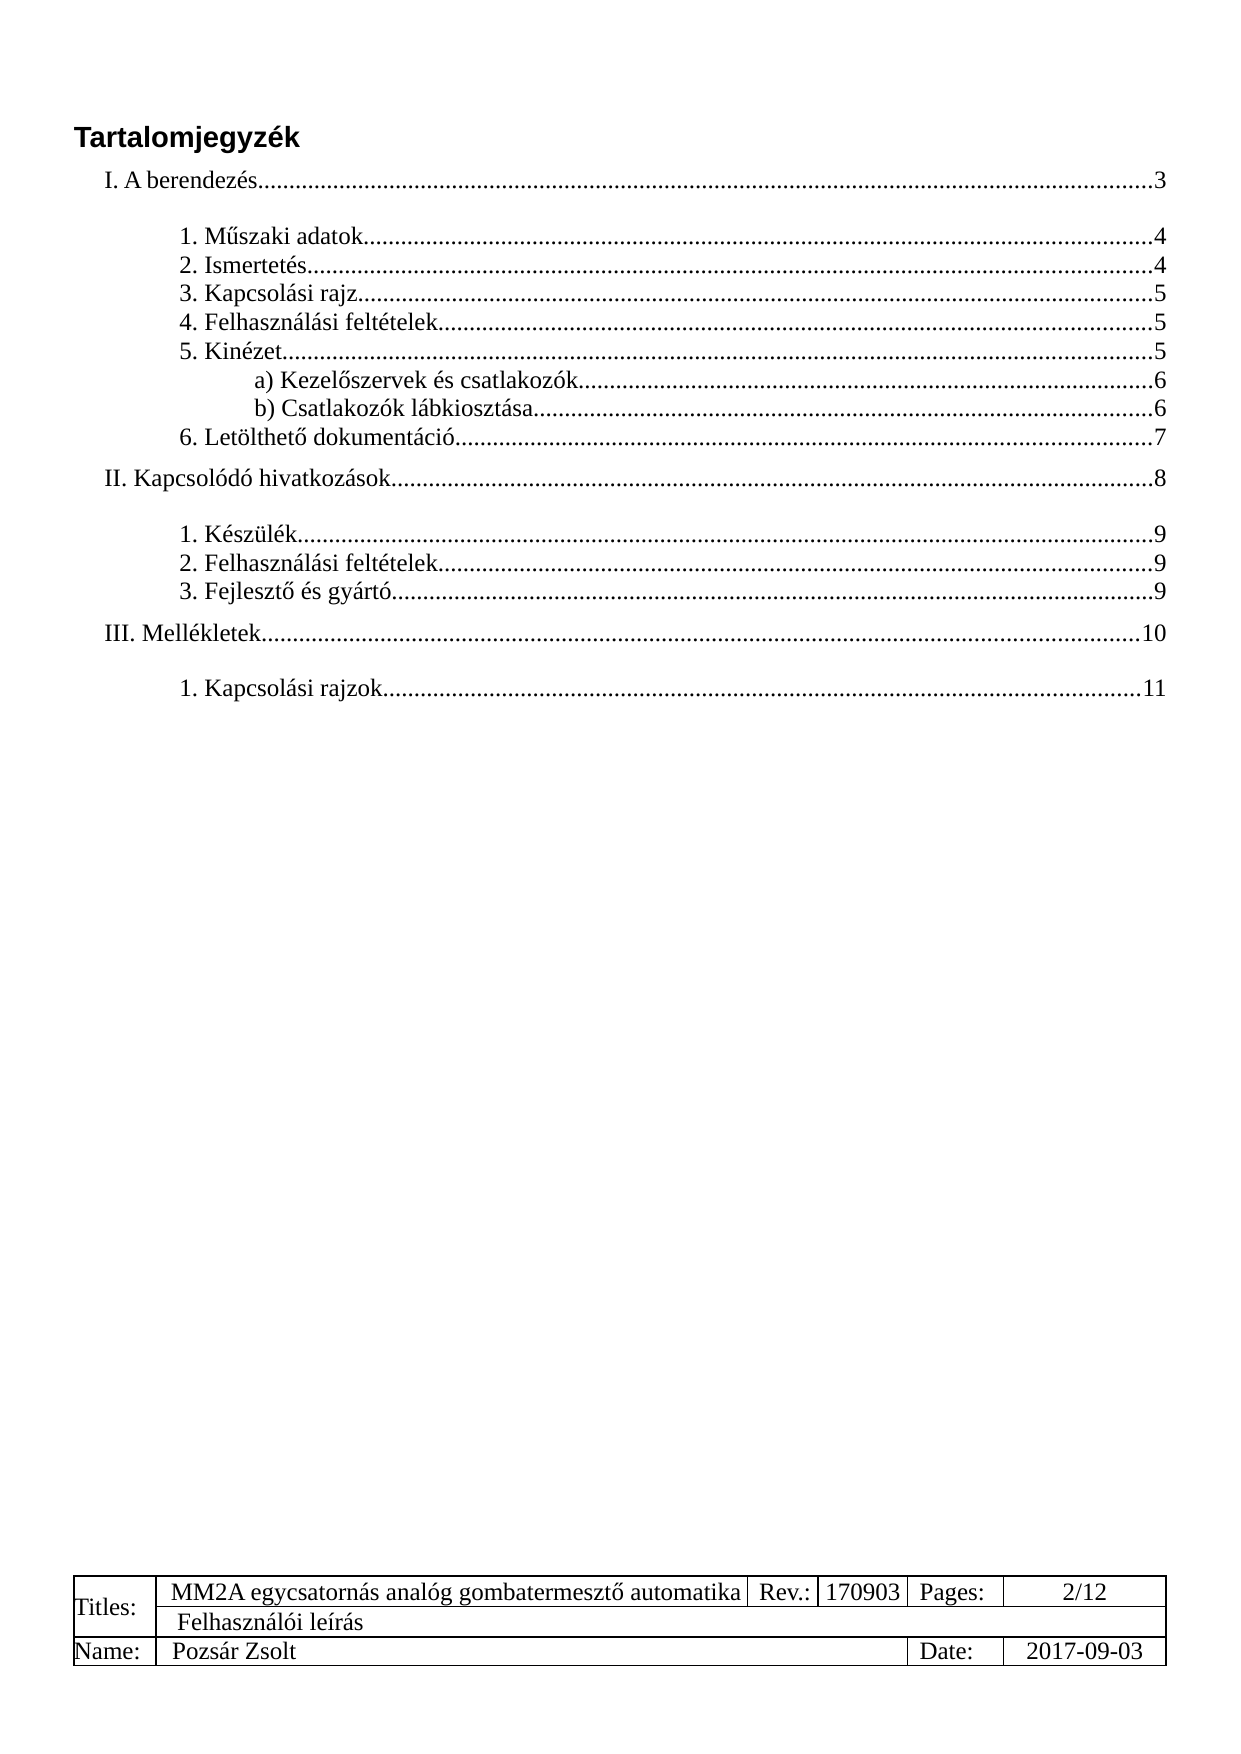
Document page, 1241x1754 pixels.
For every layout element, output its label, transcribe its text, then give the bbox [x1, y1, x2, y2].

text 3. Fejlesztő és gyártó 9 [179, 576, 1166, 605]
text 2. Felhasználási feltételek 9 [179, 548, 1166, 576]
text 2. Ismertetés 4 [179, 250, 1166, 278]
text 5. Kinézet 5 [179, 336, 1166, 365]
text a) Kezelőszervek és csatlakozók 6 [254, 365, 1166, 393]
text III. Mellékletek 10 [104, 618, 1166, 646]
text 1. Készülék 9 [179, 519, 1166, 548]
subtitle Tartalomjegyzék [74, 119, 1166, 153]
text 3. Kapcsolási rajz 5 [179, 278, 1166, 307]
text 4. Felhasználási feltételek 5 [179, 307, 1166, 336]
text b) Csatlakozók lábkiosztása 6 [254, 393, 1166, 422]
text 1. Műszaki adatok 4 [179, 221, 1166, 250]
text 6. Letölthető dokumentáció 7 [179, 422, 1166, 451]
text I. A berendezés 3 [104, 166, 1166, 194]
text II. Kapcsolódó hivatkozások 8 [104, 463, 1166, 492]
text 1. Kapcsolási rajzok 11 [179, 673, 1166, 702]
